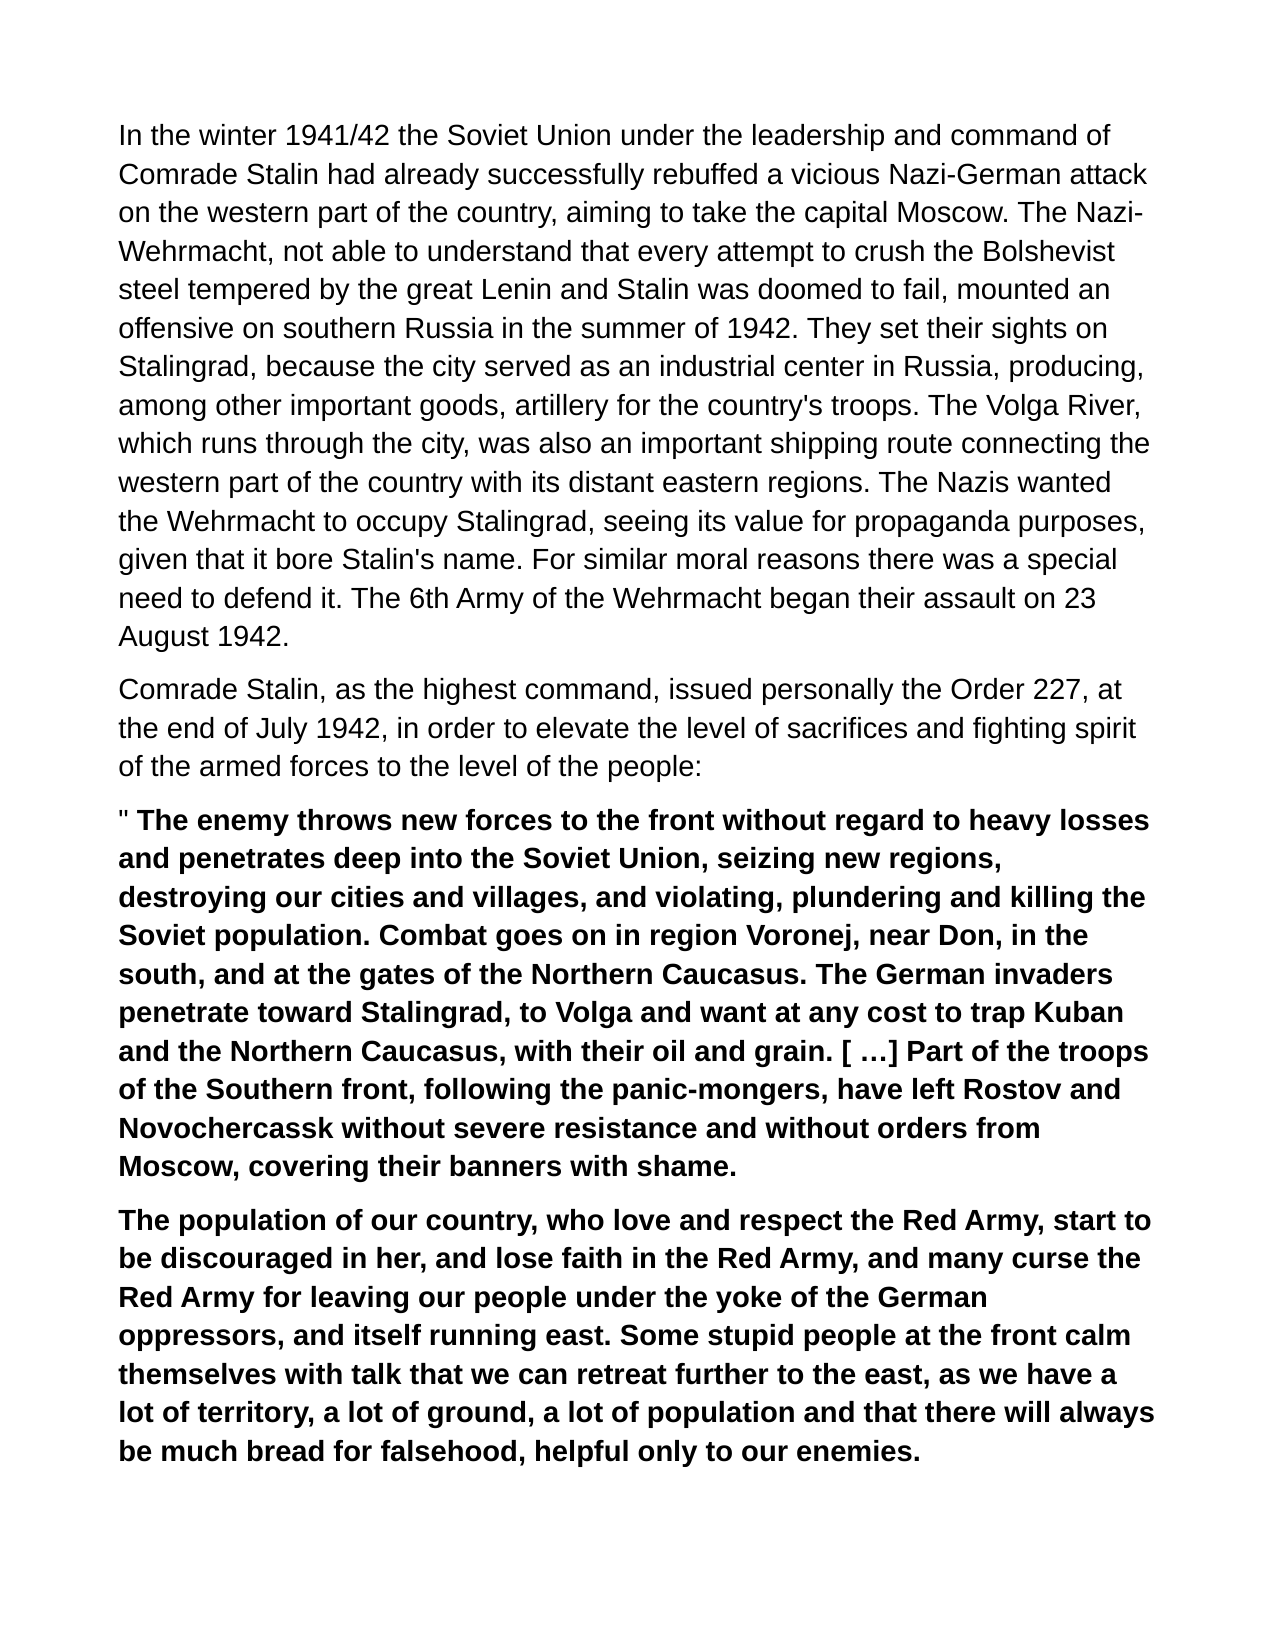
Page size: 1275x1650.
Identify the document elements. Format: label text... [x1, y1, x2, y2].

text In the winter 1941/42 the Soviet Union under the leadership and command of Comrade Stalin had already successfully rebuffed a vicious Nazi-German attack on the western part of the country, aiming to take the capital Moscow. The Nazi-Wehrmacht, not able to understand that every attempt to crush the Bolshevist steel tempered by the great Lenin and Stalin was doomed to fail, mounted an offensive on southern Russia in the summer of 1942. They set their sights on Stalingrad, because the city served as an industrial center in Russia, producing, among other important goods, artillery for the country's troops. The Volga River, which runs through the city, was also an important shipping route connecting the western part of the country with its distant eastern regions. The Nazis wanted the Wehrmacht to occupy Stalingrad, seeing its value for propaganda purposes, given that it bore Stalin's name. For similar moral reasons there was a special need to defend it. The 6th Army of the Wehrmacht began their assault on 23 August 1942. [118, 118, 1157, 653]
text " The enemy throws new forces to the front without regard to heavy losses and penetrates deep into the Soviet Union, seizing new regions, destroying our cities and villages, and violating, plundering and killing the Soviet population. Combat goes on in region Voronej, near Don, in the south, and at the gates of the Northern Caucasus. The German invaders penetrate toward Stalingrad, to Volga and want at any cost to trap Kuban and the Northern Caucasus, with their oil and grain. [ …] Part of the troops of the Southern front, following the panic-mongers, have left Rostov and Novochercassk without severe resistance and without orders from Moscow, covering their banners with shame. [118, 802, 1157, 1183]
text The population of our country, who love and respect the Red Army, start to be discouraged in her, and lose faith in the Red Army, and many curse the Red Army for leaving our people under the yoke of the German oppressors, and itself running east. Some stupid people at the front calm themselves with talk that we can retreat further to the east, as we have a lot of territory, a lot of ground, a lot of population and that there will always be much bread for falsehood, helpful only to our enemies. [118, 1202, 1157, 1467]
text Comrade Stalin, as the highest command, issued personally the Order 227, at the end of July 1942, in order to elevate the level of sacrifices and fighting spirit of the armed forces to the level of the people: [118, 672, 1157, 783]
